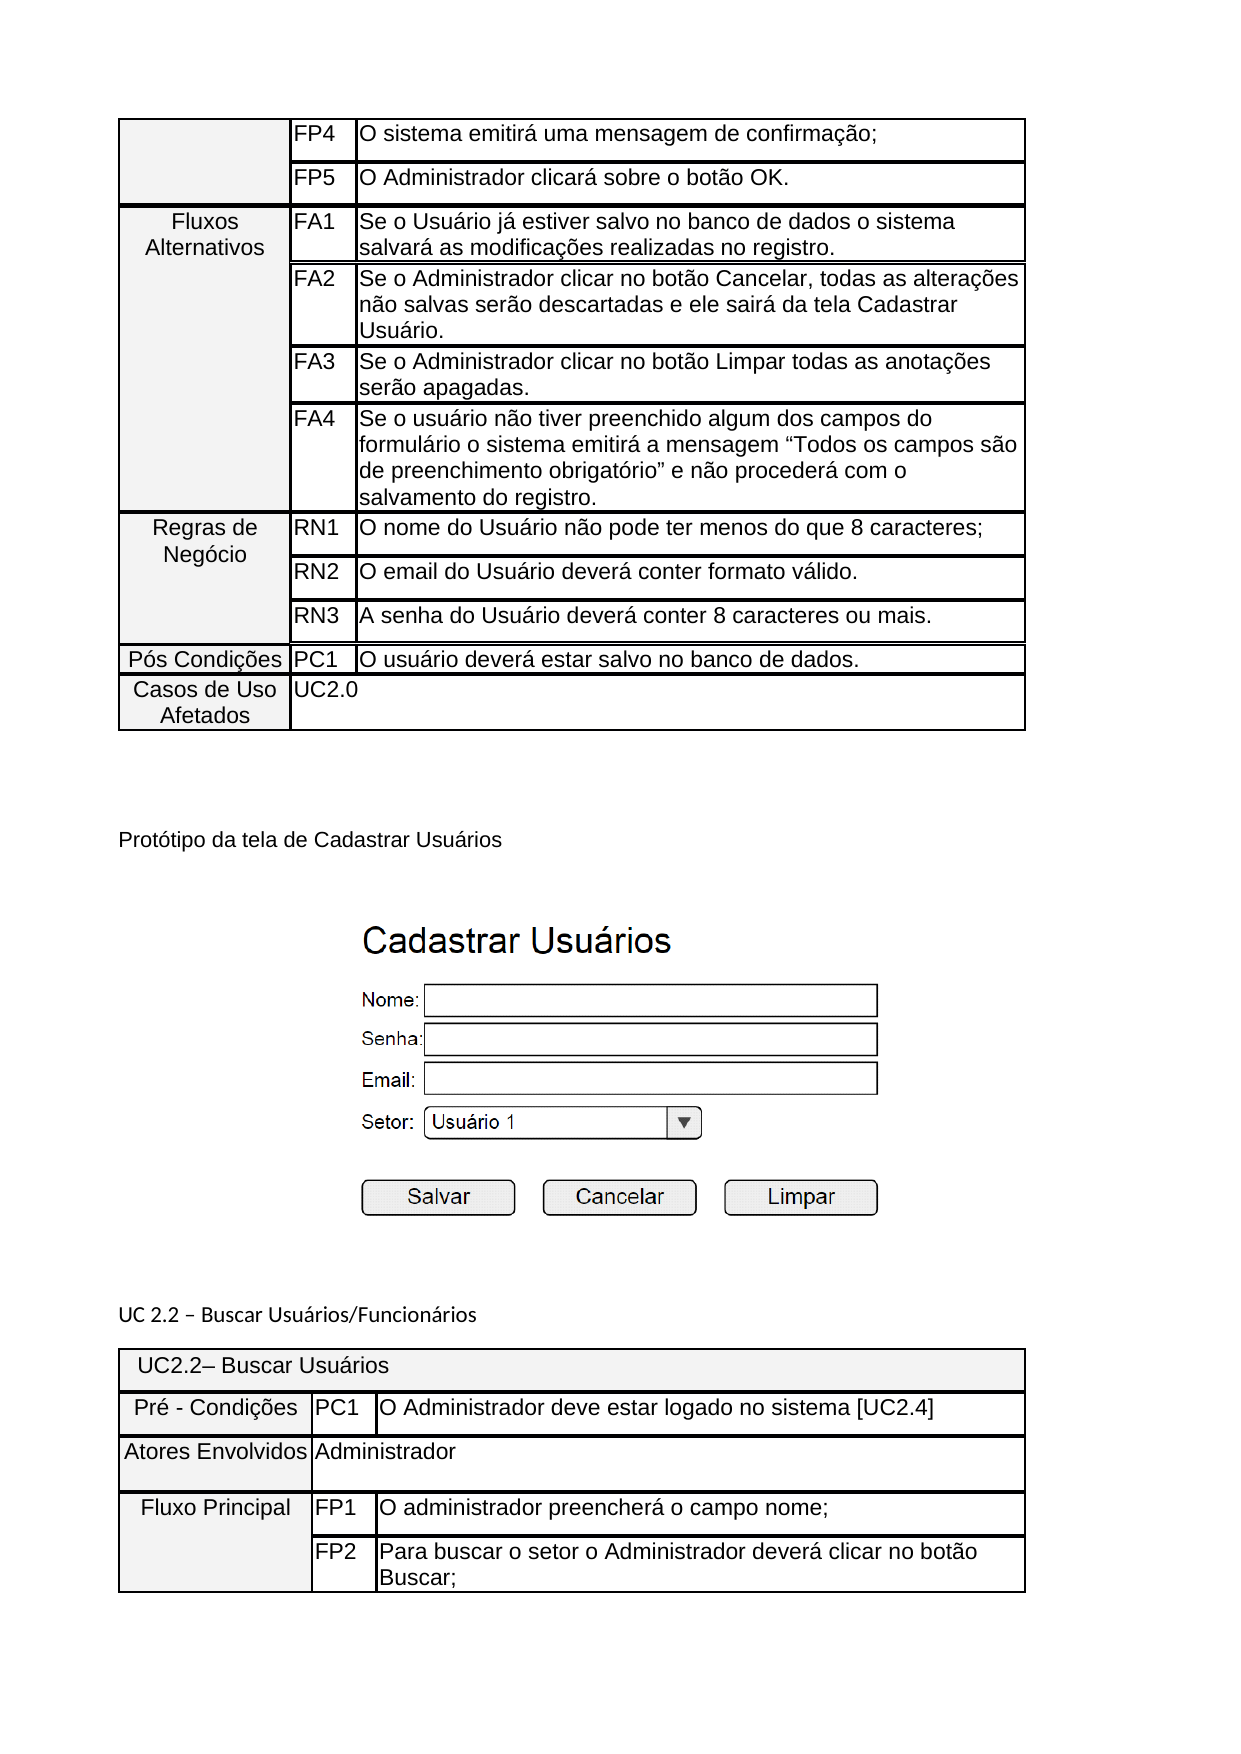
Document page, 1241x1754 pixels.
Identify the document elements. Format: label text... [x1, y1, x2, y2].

table_cell Administrador [313, 1438, 1024, 1490]
table_cell FA1 [292, 208, 355, 260]
table_cell O administrador preencherá o campo nome; [378, 1494, 1024, 1534]
table_cell Se o Administrador clicar no botão Cancelar, todas as alterações não salvas serão descartadas e ele sairá da tela Cadastrar Usuário. [358, 265, 1024, 344]
table_cell FP5 [292, 164, 355, 203]
table_cell O email do Usuário deverá conter formato válido. [358, 558, 1024, 598]
table_cell O Administrador deve estar logado no sistema [UC2.4] [378, 1394, 1024, 1434]
table_cell O usuário deverá estar salvo no banco de dados. [358, 646, 1024, 672]
table_cell O nome do Usuário não pode ter menos do que 8 caracteres; [358, 514, 1024, 554]
table_cell Regras de Negócio [120, 514, 289, 643]
table_cell Atores Envolvidos [120, 1438, 311, 1490]
table_cell O sistema emitirá uma mensagem de confirmação; [358, 120, 1024, 160]
table_cell UC2.0 [292, 676, 1024, 729]
text Protótipo da tela de Cadastrar Usuários [118, 826, 1122, 852]
table_cell Se o usuário não tiver preenchido algum dos campos do formulário o sistema emitirá a mensagem “Todos os campos são de preenchimento obrigatório” e não procederá com o salvamento do registro. [358, 405, 1024, 510]
table_cell A senha do Usuário deverá conter 8 caracteres ou mais. [358, 602, 1024, 641]
table_cell Se o Usuário já estiver salvo no banco de dados o sistema salvará as modificações realizadas no registro. [358, 208, 1024, 260]
table_cell FP1 [313, 1494, 375, 1534]
table_cell RN1 [292, 514, 355, 554]
table_cell [120, 120, 289, 203]
table_cell PC1 [313, 1394, 375, 1434]
table_cell O Administrador clicará sobre o botão OK. [358, 164, 1024, 203]
text UC 2.2 – Buscar Usuários/Funcionários [118, 1301, 1122, 1328]
table_cell Se o Administrador clicar no botão Limpar todas as anotações serão apagadas. [358, 348, 1024, 401]
table_cell RN3 [292, 602, 355, 641]
table_header UC2.2– Buscar Usuários [120, 1350, 1024, 1390]
table_cell Casos de Uso Afetados [120, 676, 289, 729]
table_cell Fluxo Principal [120, 1494, 311, 1591]
table_cell Pós Condições [120, 646, 289, 672]
table_cell PC1 [292, 646, 355, 672]
table_cell FA2 [292, 265, 355, 344]
table_cell FA3 [292, 348, 355, 401]
table_cell FP4 [292, 120, 355, 160]
table_cell Pré - Condições [120, 1394, 311, 1434]
table_cell Para buscar o setor o Administrador deverá clicar no botão Buscar; [378, 1538, 1024, 1591]
table_cell FP2 [313, 1538, 375, 1591]
table_cell Fluxos Alternativos [120, 208, 289, 510]
table_cell FA4 [292, 405, 355, 510]
table_cell RN2 [292, 558, 355, 598]
